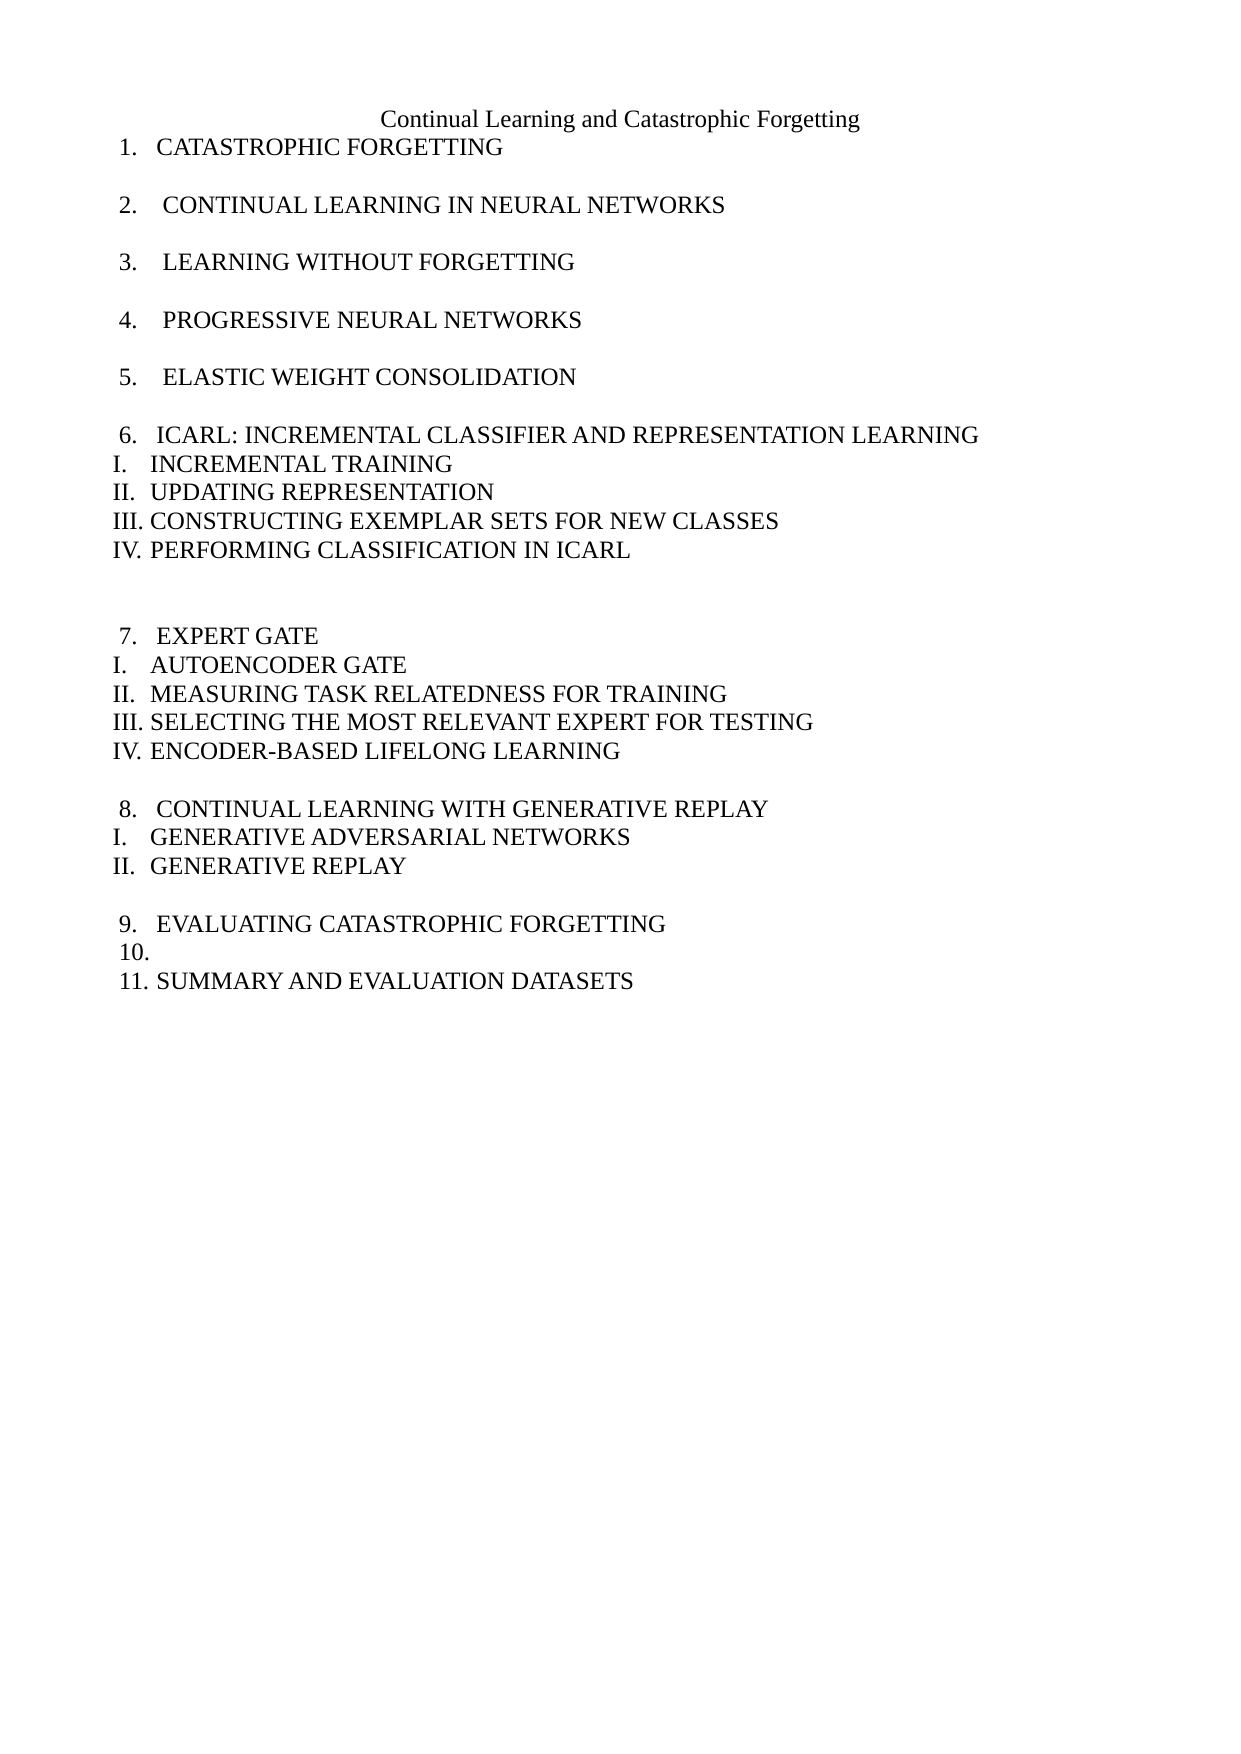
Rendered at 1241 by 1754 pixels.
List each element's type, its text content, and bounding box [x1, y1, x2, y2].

list GENERATIVE ADVERSARIAL NETWORKS [112, 822, 1165, 851]
list GENERATIVE REPLAY [112, 851, 1165, 880]
text Continual Learning and Catastrophic Forgetting [75, 104, 1165, 132]
list CONSTRUCTING EXEMPLAR SETS FOR NEW CLASSES [112, 506, 1165, 535]
list SUMMARY AND EVALUATION DATASETS [119, 966, 1165, 995]
list MEASURING TASK RELATEDNESS FOR TRAINING [112, 679, 1165, 707]
list SELECTING THE MOST RELEVANT EXPERT FOR TESTING [112, 707, 1165, 736]
list CATASTROPHIC FORGETTING [119, 132, 1165, 161]
list CONTINUAL LEARNING IN NEURAL NETWORKS [119, 190, 1165, 219]
list INCREMENTAL TRAINING [112, 449, 1165, 477]
list EXPERT GATE [119, 621, 1165, 650]
list ELASTIC WEIGHT CONSOLIDATION [119, 362, 1165, 391]
list LEARNING WITHOUT FORGETTING [119, 247, 1165, 276]
list UPDATING REPRESENTATION [112, 477, 1165, 506]
list PERFORMING CLASSIFICATION IN ICARL [112, 535, 1165, 564]
list AUTOENCODER GATE [112, 650, 1165, 679]
list ENCODER-BASED LIFELONG LEARNING [112, 736, 1165, 765]
list PROGRESSIVE NEURAL NETWORKS [119, 305, 1165, 334]
list EVALUATING CATASTROPHIC FORGETTING [119, 909, 1165, 937]
list ICARL: INCREMENTAL CLASSIFIER AND REPRESENTATION LEARNING [119, 420, 1165, 449]
list CONTINUAL LEARNING WITH GENERATIVE REPLAY [119, 794, 1165, 822]
